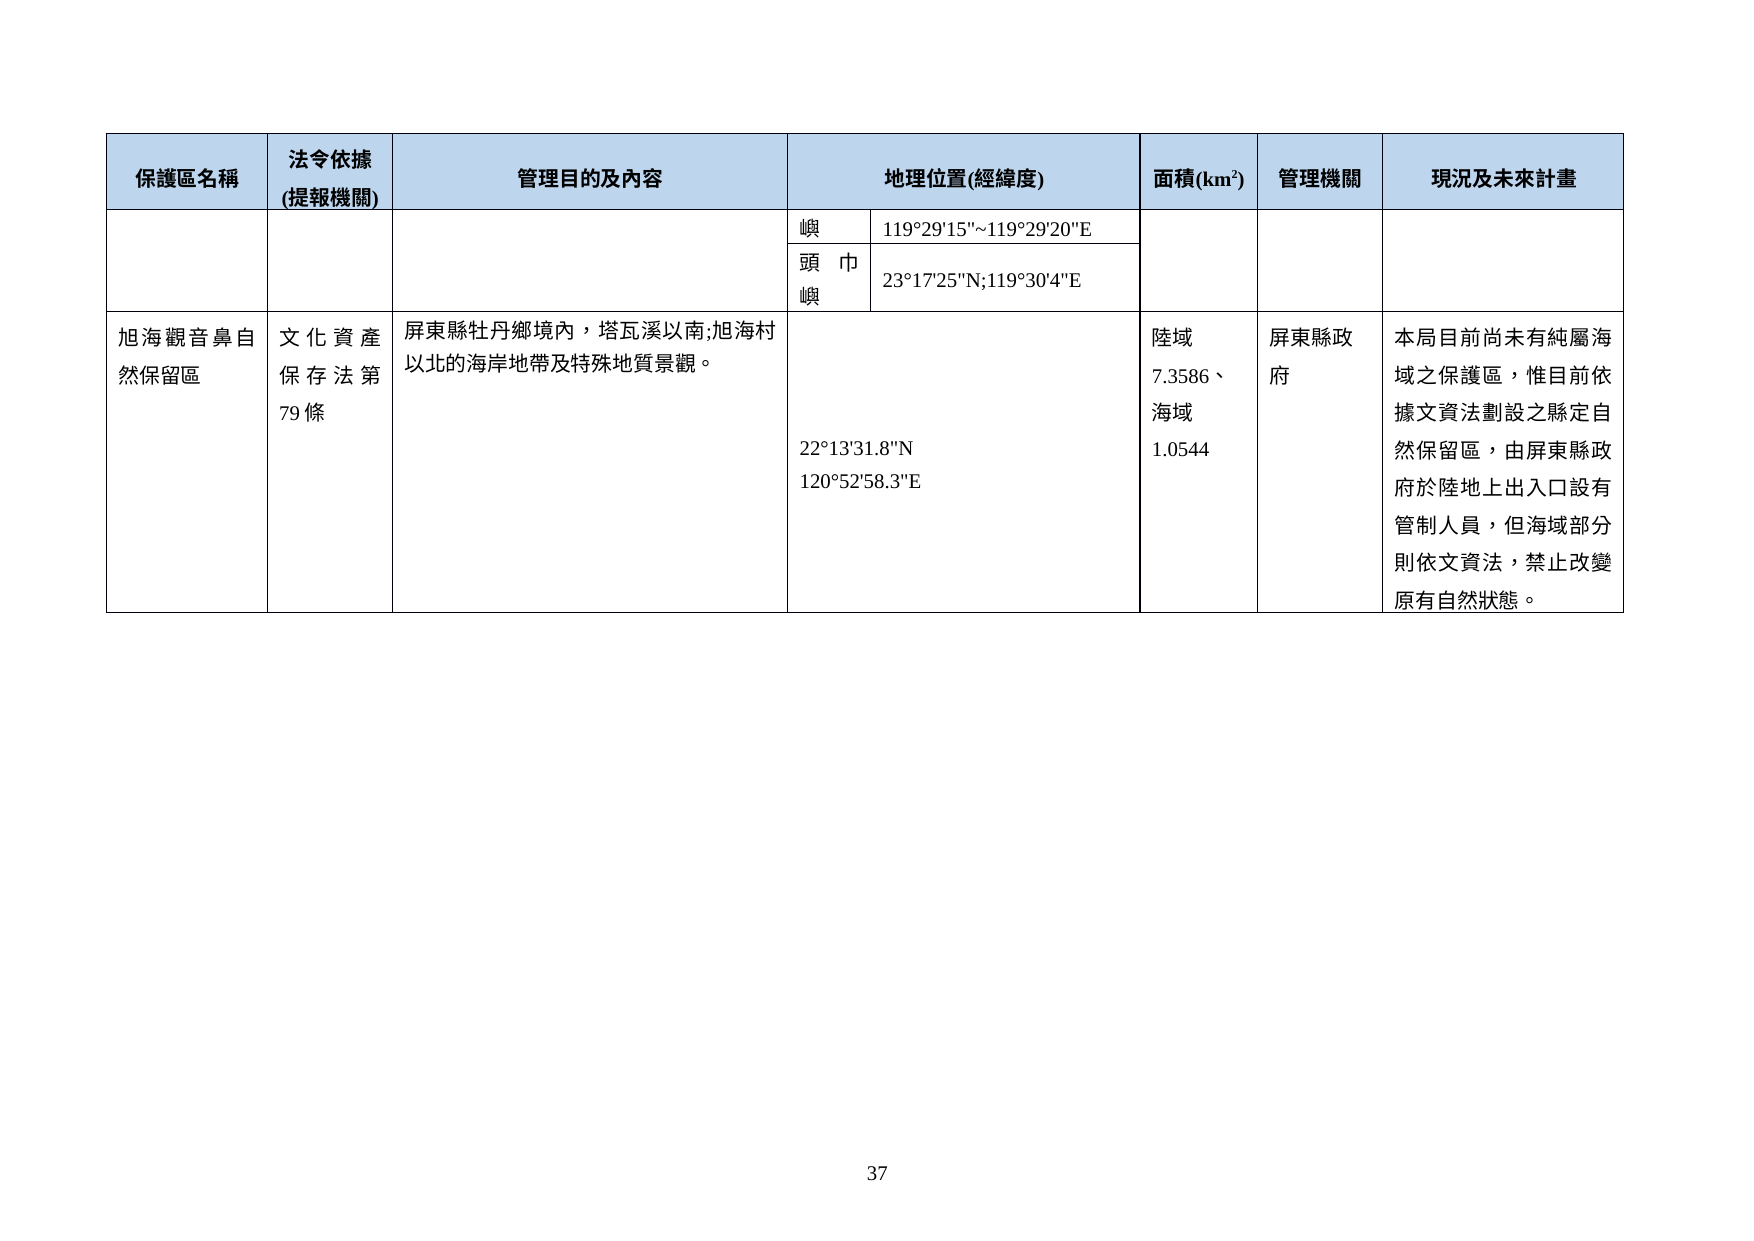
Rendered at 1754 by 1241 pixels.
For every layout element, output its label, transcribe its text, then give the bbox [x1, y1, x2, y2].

table_cell 旭海觀音鼻自然保留區 [107, 312, 267, 612]
table_header 管理目的及內容 [393, 134, 787, 209]
table_cell [393, 210, 787, 311]
table_cell 屏東縣政府 [1258, 312, 1382, 612]
table_cell 本局目前尚未有純屬海域之保護區，惟目前依據文資法劃設之縣定自然保留區，由屏東縣政府於陸地上出入口設有管制人員，但海域部分則依文資法，禁止改變原有自然狀態。 [1383, 312, 1623, 612]
table_cell 屏東縣牡丹鄉境內，塔瓦溪以南;旭海村以北的海岸地帶及特殊地質景觀。 [393, 312, 787, 612]
table_cell [107, 210, 267, 311]
table_cell [1383, 210, 1623, 311]
table_header 法令依據 (提報機關) [268, 134, 392, 209]
table_cell 頭巾嶼 [788, 244, 870, 311]
table_header 面積(km2) [1141, 134, 1257, 209]
table_cell 嶼 [788, 210, 870, 243]
table_cell [1141, 210, 1257, 311]
table_cell 119°29'15"~119°29'20"E [871, 210, 1139, 243]
table_cell [1258, 210, 1382, 311]
table_cell 陸域7.3586、 海域1.0544 [1141, 312, 1257, 612]
table_cell 22°13'31.8"N 120°52'58.3"E [788, 312, 1139, 612]
table_header 地理位置(經緯度) [788, 134, 1139, 209]
table_cell 文化資產保存法第79條 [268, 312, 392, 612]
table_cell [268, 210, 392, 311]
table_header 保護區名稱 [107, 134, 267, 209]
table_cell 23°17'25"N;119°30'4"E [871, 244, 1139, 311]
table_header 現況及未來計畫 [1383, 134, 1623, 209]
table_header 管理機關 [1258, 134, 1382, 209]
